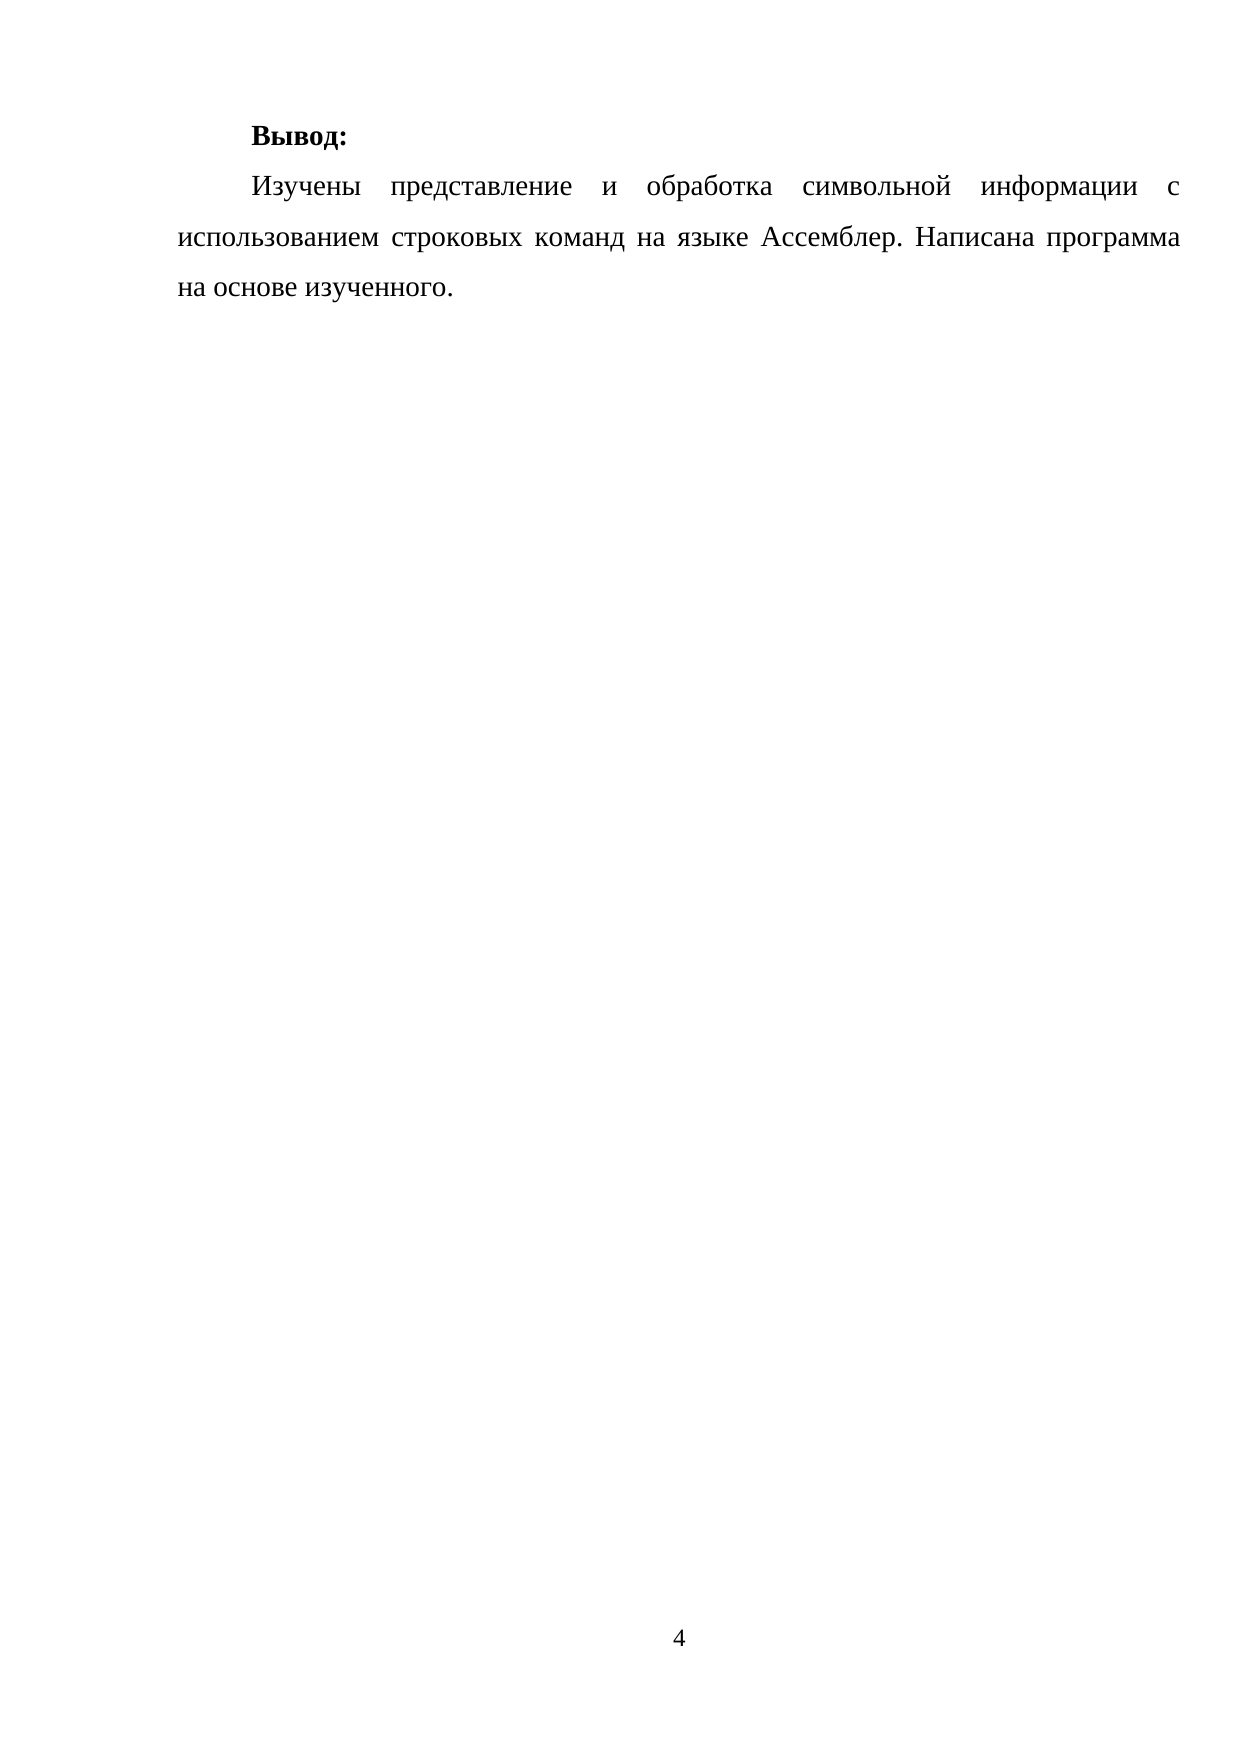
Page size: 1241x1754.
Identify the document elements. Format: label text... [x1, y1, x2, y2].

text Изучены представление и обработка символьной информации с использованием строковых команд на языке Ассемблер. Написана программа на основе изученного. [177, 168, 1181, 303]
text Вывод: [177, 118, 1181, 152]
